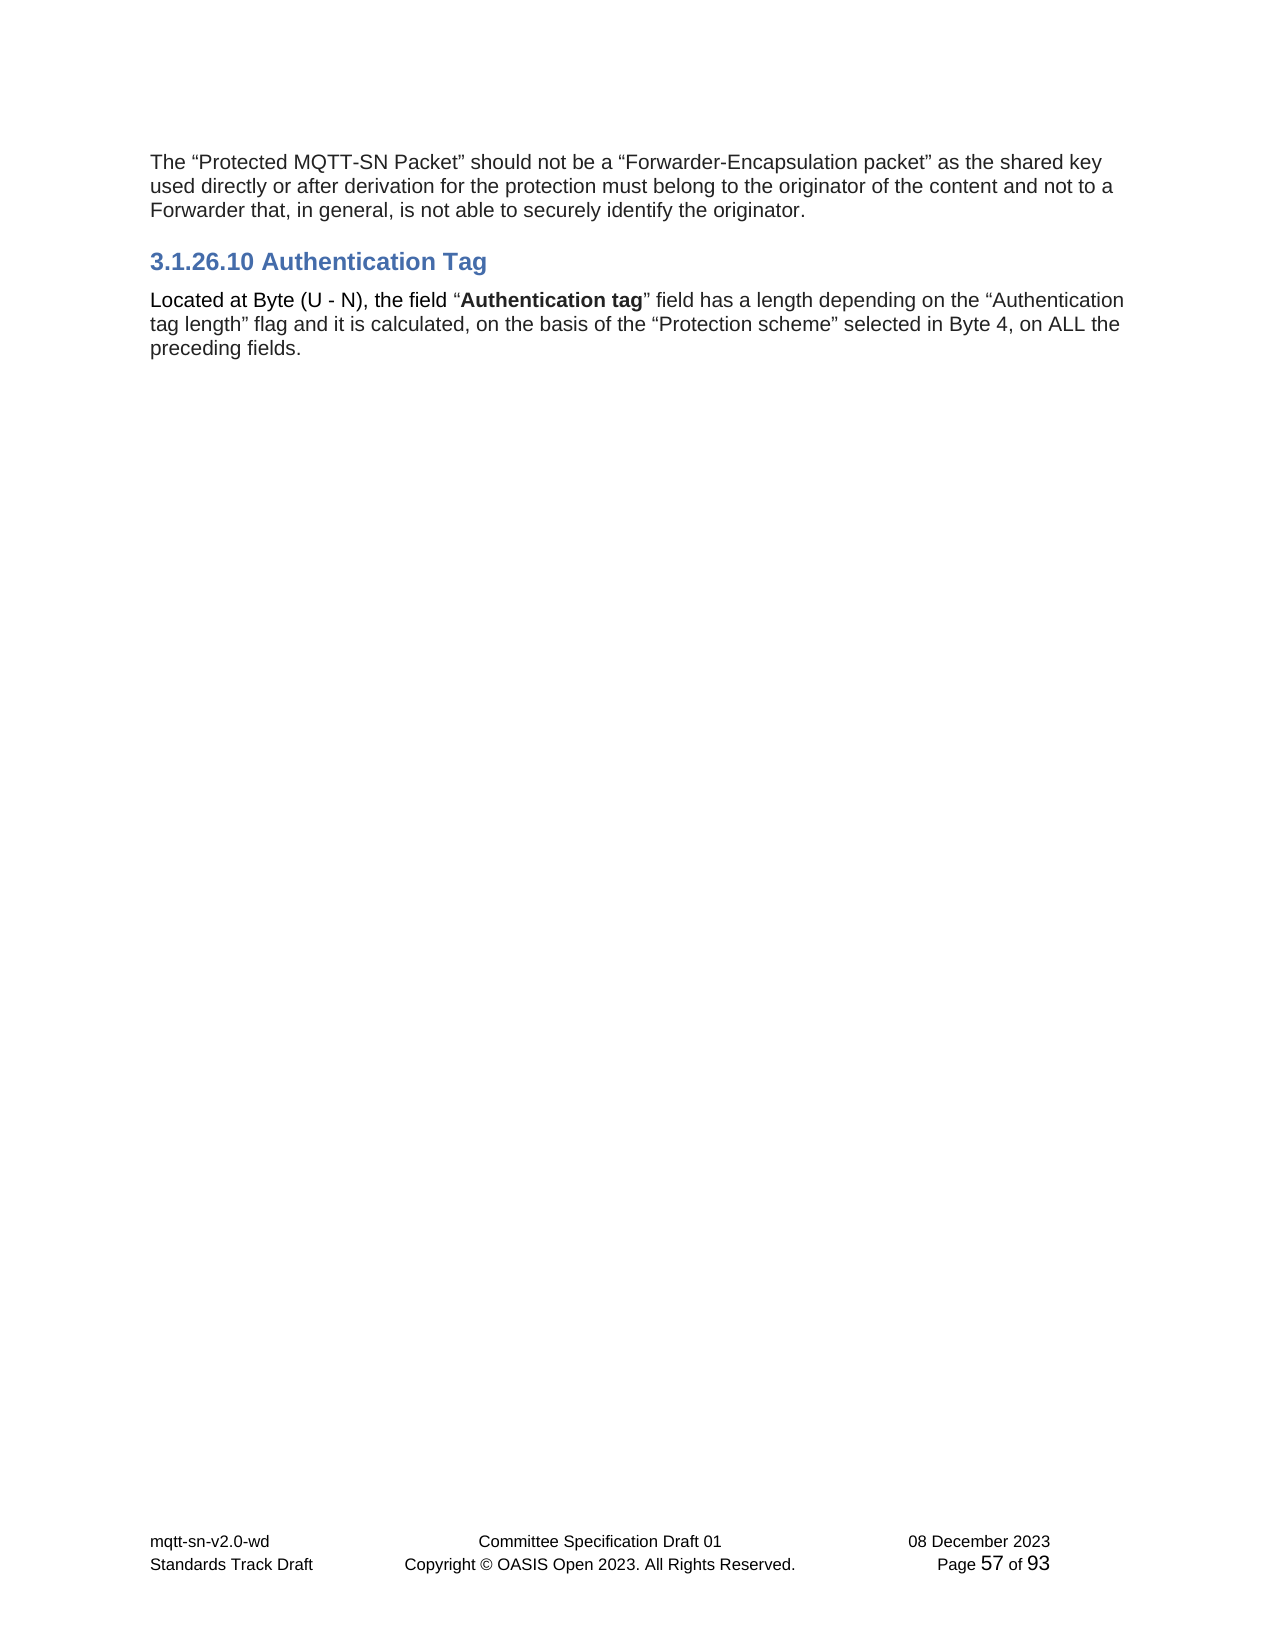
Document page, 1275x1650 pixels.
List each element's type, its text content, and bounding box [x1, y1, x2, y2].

subtitle 3.1.26.10 Authentication Tag [150, 247, 1124, 276]
text The “Protected MQTT-SN Packet” should not be a “Forwarder-Encapsulation packet” as the shared key used directly or after derivation for the protection must belong to the originator of the content and not to a Forwarder that, in general, is not able to securely identify the originator. [150, 150, 1125, 222]
text Located at Byte (U - N), the field “Authentication tag” field has a length depending on the “Authentication tag length” flag and it is calculated, on the basis of the “Protection scheme” selected in Byte 4, on ALL the preceding fields. [150, 288, 1125, 360]
